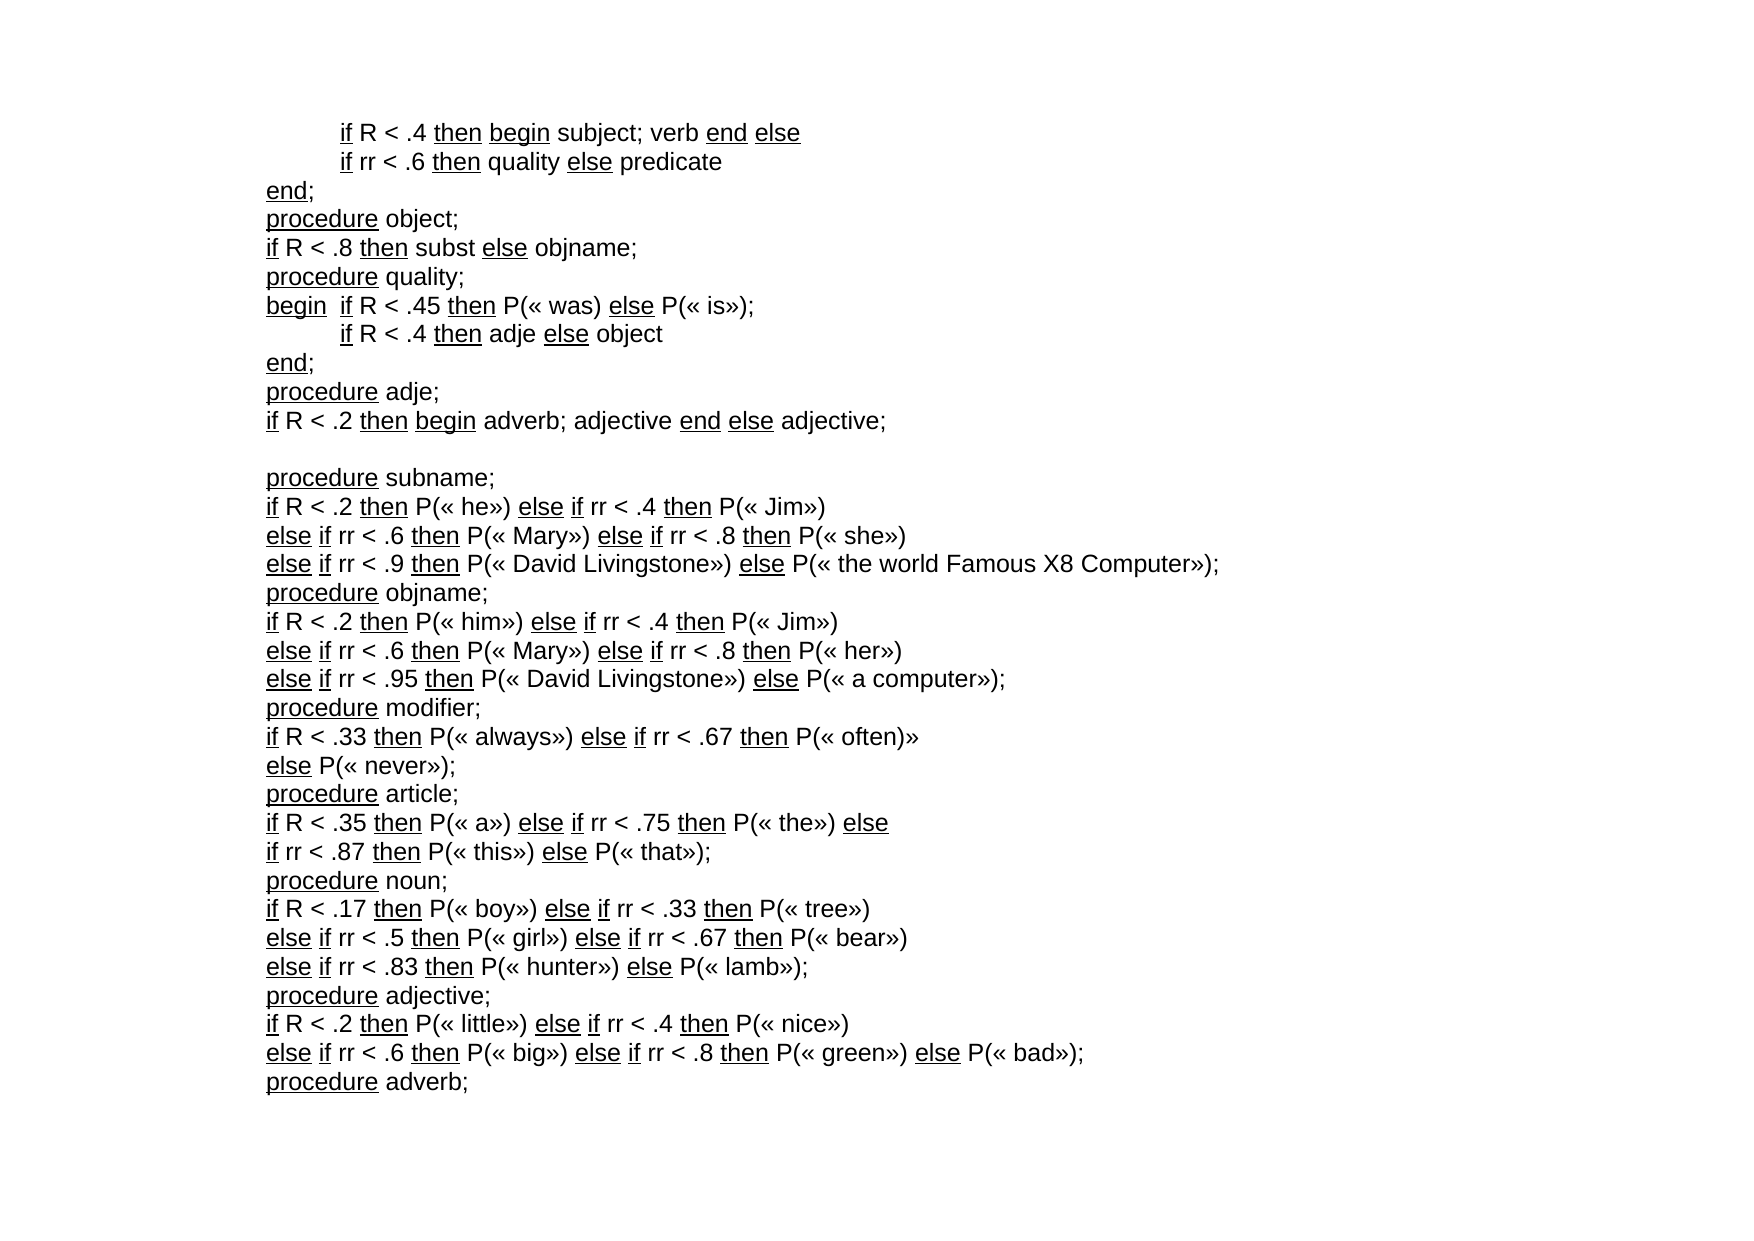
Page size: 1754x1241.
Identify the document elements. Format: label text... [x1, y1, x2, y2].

text if R < .2 then P(« him») else if rr < .4 then P(« Jim») [118, 607, 1636, 636]
text if R < .2 then P(« he») else if rr < .4 then P(« Jim») [118, 492, 1636, 521]
text else if rr < .6 then P(« Mary») else if rr < .8 then P(« she») [118, 521, 1636, 549]
text procedure subname; [118, 463, 1636, 492]
text if R < .4 then begin subject; verb end else [118, 118, 1636, 147]
text else if rr < .5 then P(« girl») else if rr < .67 then P(« bear») [118, 923, 1636, 952]
text else P(« never»); [118, 751, 1636, 779]
text if R < .2 then P(« little») else if rr < .4 then P(« nice») [118, 1009, 1636, 1038]
text procedure object; [118, 204, 1636, 233]
text begin if R < .45 then P(« was) else P(« is»); [118, 291, 1636, 319]
text procedure modifier; [118, 693, 1636, 722]
text if rr < .87 then P(« this») else P(« that»); [118, 837, 1636, 866]
text else if rr < .83 then P(« hunter») else P(« lamb»); [118, 952, 1636, 981]
text else if rr < .9 then P(« David Livingstone») else P(« the world Famous X8 Computer»); [118, 549, 1636, 578]
text if R < .2 then begin adverb; adjective end else adjective; [118, 406, 1636, 434]
text procedure quality; [118, 262, 1636, 291]
text if R < .8 then subst else objname; [118, 233, 1636, 262]
text else if rr < .95 then P(« David Livingstone») else P(« a computer»); [118, 664, 1636, 693]
text if rr < .6 then quality else predicate [118, 147, 1636, 176]
text else if rr < .6 then P(« Mary») else if rr < .8 then P(« her») [118, 636, 1636, 664]
text procedure adverb; [118, 1067, 1636, 1096]
text procedure adjective; [118, 981, 1636, 1009]
text procedure article; [118, 779, 1636, 808]
text if R < .4 then adje else object [118, 319, 1636, 348]
text else if rr < .6 then P(« big») else if rr < .8 then P(« green») else P(« bad»); [118, 1038, 1636, 1067]
text procedure objname; [118, 578, 1636, 607]
text if R < .17 then P(« boy») else if rr < .33 then P(« tree») [118, 894, 1636, 923]
text procedure noun; [118, 866, 1636, 894]
text end; [118, 176, 1636, 204]
text procedure adje; [118, 377, 1636, 406]
text if R < .35 then P(« a») else if rr < .75 then P(« the») else [118, 808, 1636, 837]
text end; [118, 348, 1636, 377]
text if R < .33 then P(« always») else if rr < .67 then P(« often)» [118, 722, 1636, 751]
